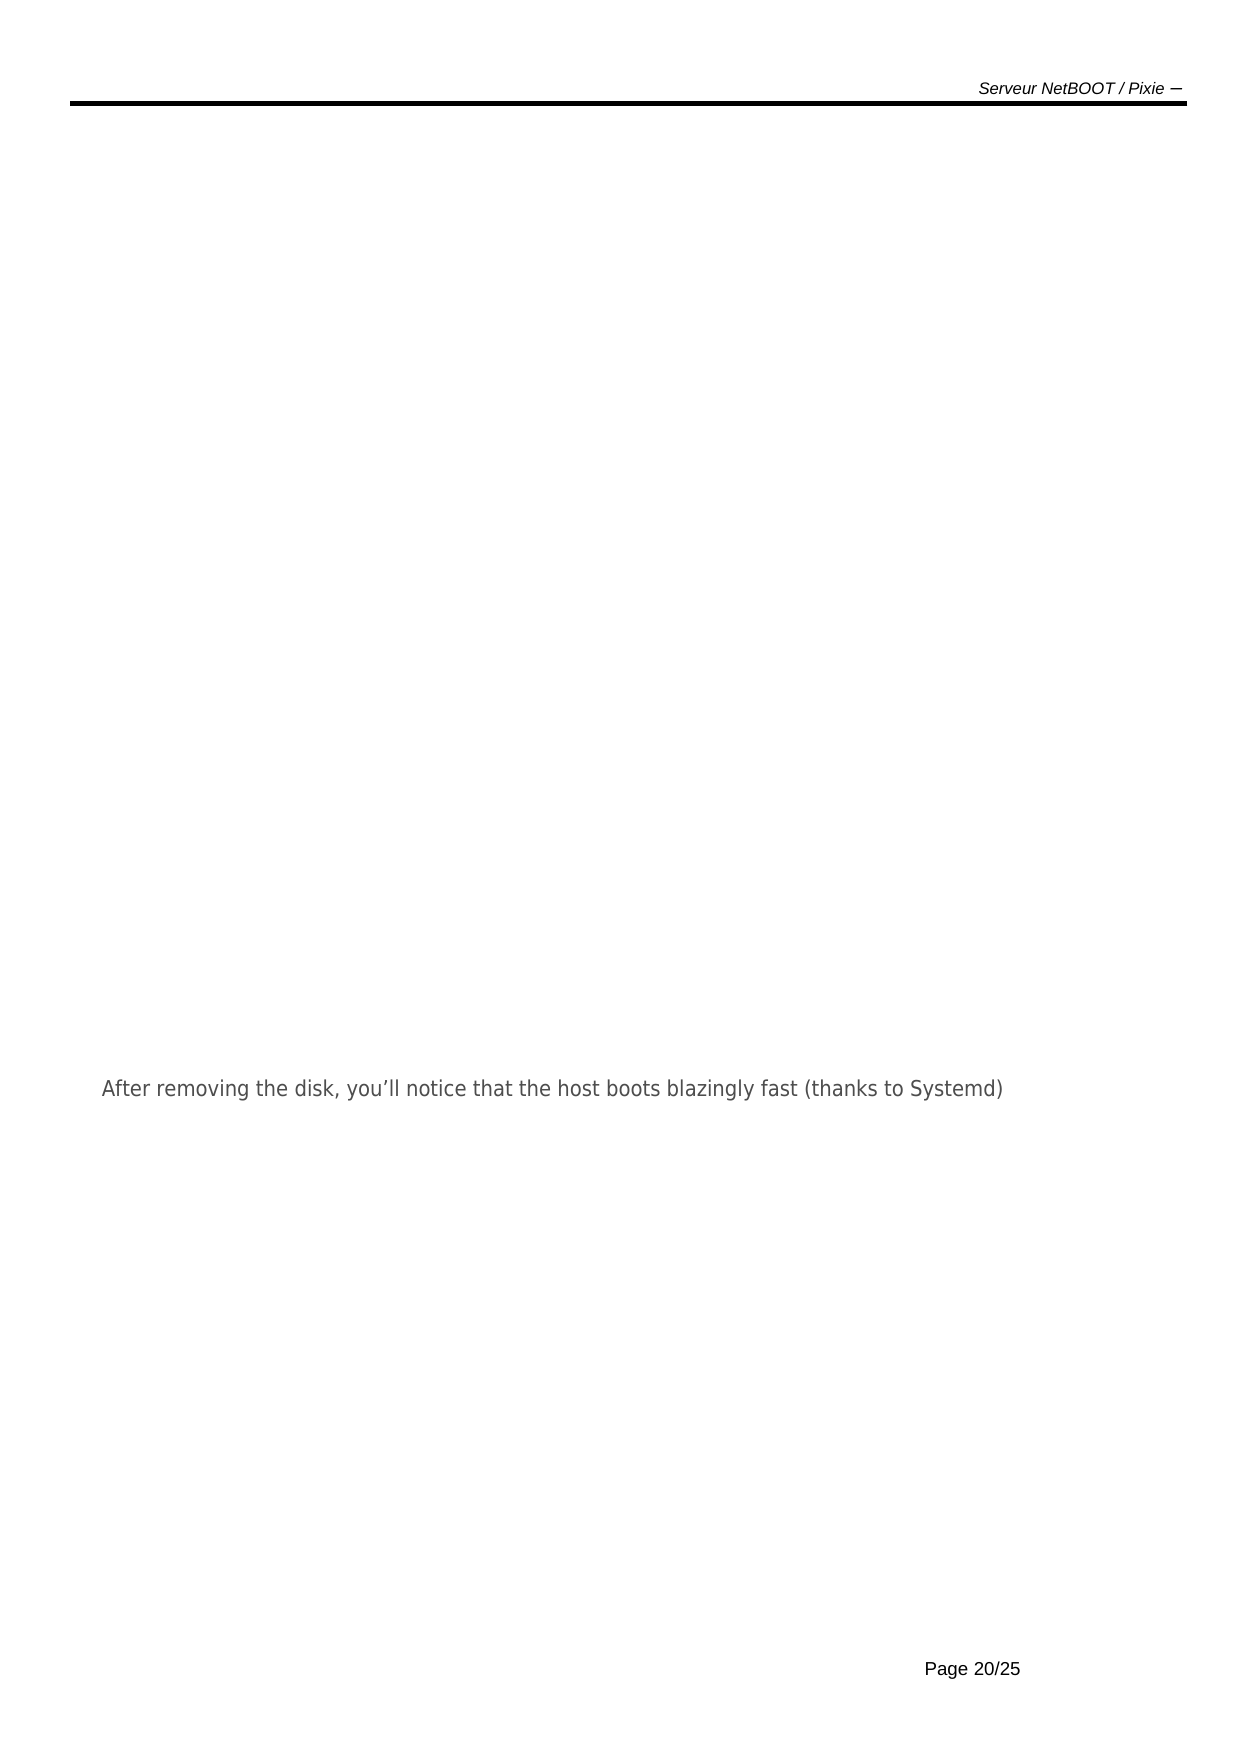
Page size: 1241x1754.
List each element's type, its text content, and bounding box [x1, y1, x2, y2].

text After removing the disk, you’ll notice that the host boots blazingly fast (thanks to Systemd) [102, 1076, 1156, 1102]
